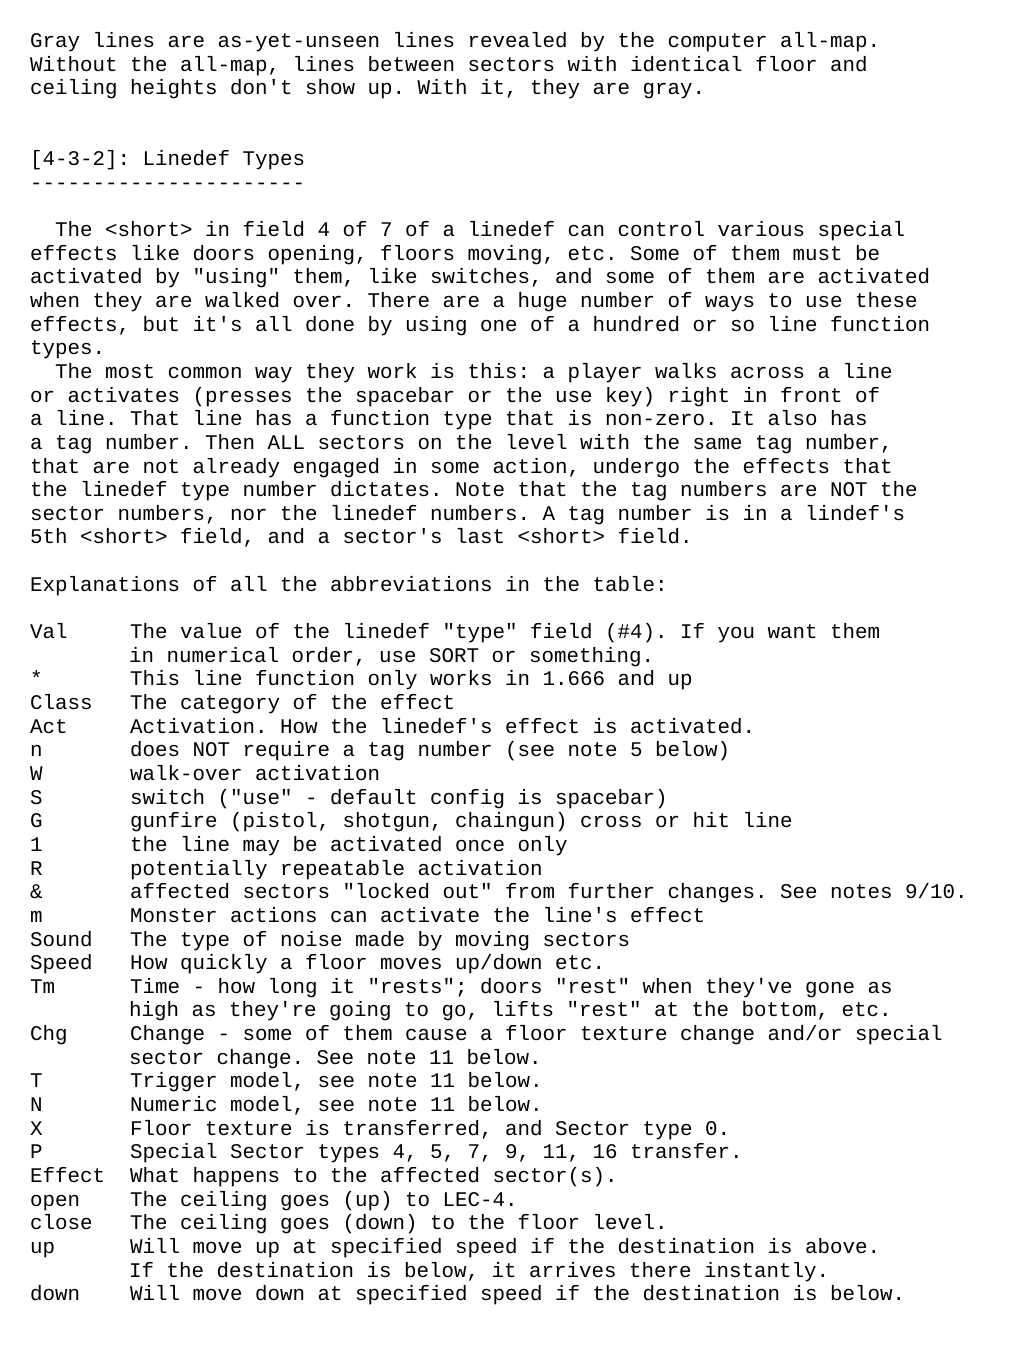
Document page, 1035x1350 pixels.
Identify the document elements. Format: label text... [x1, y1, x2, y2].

text Gray lines are as-yet-unseen lines revealed by the computer all-map. [30, 30, 1005, 54]
text P Special Sector types 4, 5, 7, 9, 11, 16 transfer. [30, 1141, 1005, 1165]
text Speed How quickly a floor moves up/down etc. [30, 952, 1005, 976]
text & affected sectors "locked out" from further changes. See notes 9/10. [30, 881, 1005, 905]
text Effect What happens to the affected sector(s). [30, 1165, 1005, 1189]
text Sound The type of noise made by moving sectors [30, 928, 1005, 952]
text open The ceiling goes (up) to LEC-4. [30, 1189, 1005, 1212]
text ceiling heights don't show up. With it, they are gray. [30, 77, 1005, 101]
text Tm Time - how long it "rests"; doors "rest" when they've gone as [30, 976, 1005, 999]
text m Monster actions can activate the line's effect [30, 905, 1005, 928]
text in numerical order, use SORT or something. [30, 645, 1005, 668]
text If the destination is below, it arrives there instantly. [30, 1259, 1005, 1283]
text ---------------------- [30, 172, 1005, 196]
text 5th <short> field, and a sector's last <short> field. [30, 527, 1005, 550]
text R potentially repeatable activation [30, 858, 1005, 881]
text a line. That line has a function type that is non-zero. It also has [30, 408, 1005, 432]
text [4-3-2]: Linedef Types [30, 148, 1005, 172]
text when they are walked over. There are a huge number of ways to use these [30, 290, 1005, 314]
text the linedef type number dictates. Note that the tag numbers are NOT the [30, 479, 1005, 503]
text W walk-over activation [30, 763, 1005, 787]
text N Numeric model, see note 11 below. [30, 1094, 1005, 1118]
text effects, but it's all done by using one of a hundred or so line function [30, 314, 1005, 337]
text Explanations of all the abbreviations in the table: [30, 574, 1005, 597]
text Act Activation. How the linedef's effect is activated. [30, 716, 1005, 739]
text types. [30, 337, 1005, 361]
text Chg Change - some of them cause a floor texture change and/or special [30, 1023, 1005, 1047]
text high as they're going to go, lifts "rest" at the bottom, etc. [30, 999, 1005, 1023]
text down Will move down at specified speed if the destination is below. [30, 1283, 1005, 1307]
text sector change. See note 11 below. [30, 1047, 1005, 1070]
text activated by "using" them, like switches, and some of them are activated [30, 266, 1005, 290]
text that are not already engaged in some action, undergo the effects that [30, 456, 1005, 479]
text up Will move up at specified speed if the destination is above. [30, 1236, 1005, 1259]
text The most common way they work is this: a player walks across a line [30, 361, 1005, 385]
text G gunfire (pistol, shotgun, chaingun) cross or hit line [30, 810, 1005, 834]
text S switch ("use" - default config is spacebar) [30, 787, 1005, 810]
text Class The category of the effect [30, 692, 1005, 716]
text Without the all-map, lines between sectors with identical floor and [30, 54, 1005, 77]
text sector numbers, nor the linedef numbers. A tag number is in a lindef's [30, 503, 1005, 527]
text 1 the line may be activated once only [30, 834, 1005, 858]
text or activates (presses the spacebar or the use key) right in front of [30, 385, 1005, 408]
text effects like doors opening, floors moving, etc. Some of them must be [30, 243, 1005, 266]
text close The ceiling goes (down) to the floor level. [30, 1212, 1005, 1236]
text * This line function only works in 1.666 and up [30, 668, 1005, 692]
text X Floor texture is transferred, and Sector type 0. [30, 1118, 1005, 1141]
text Val The value of the linedef "type" field (#4). If you want them [30, 621, 1005, 645]
text The <short> in field 4 of 7 of a linedef can control various special [30, 219, 1005, 243]
text T Trigger model, see note 11 below. [30, 1070, 1005, 1094]
text a tag number. Then ALL sectors on the level with the same tag number, [30, 432, 1005, 456]
text n does NOT require a tag number (see note 5 below) [30, 739, 1005, 763]
